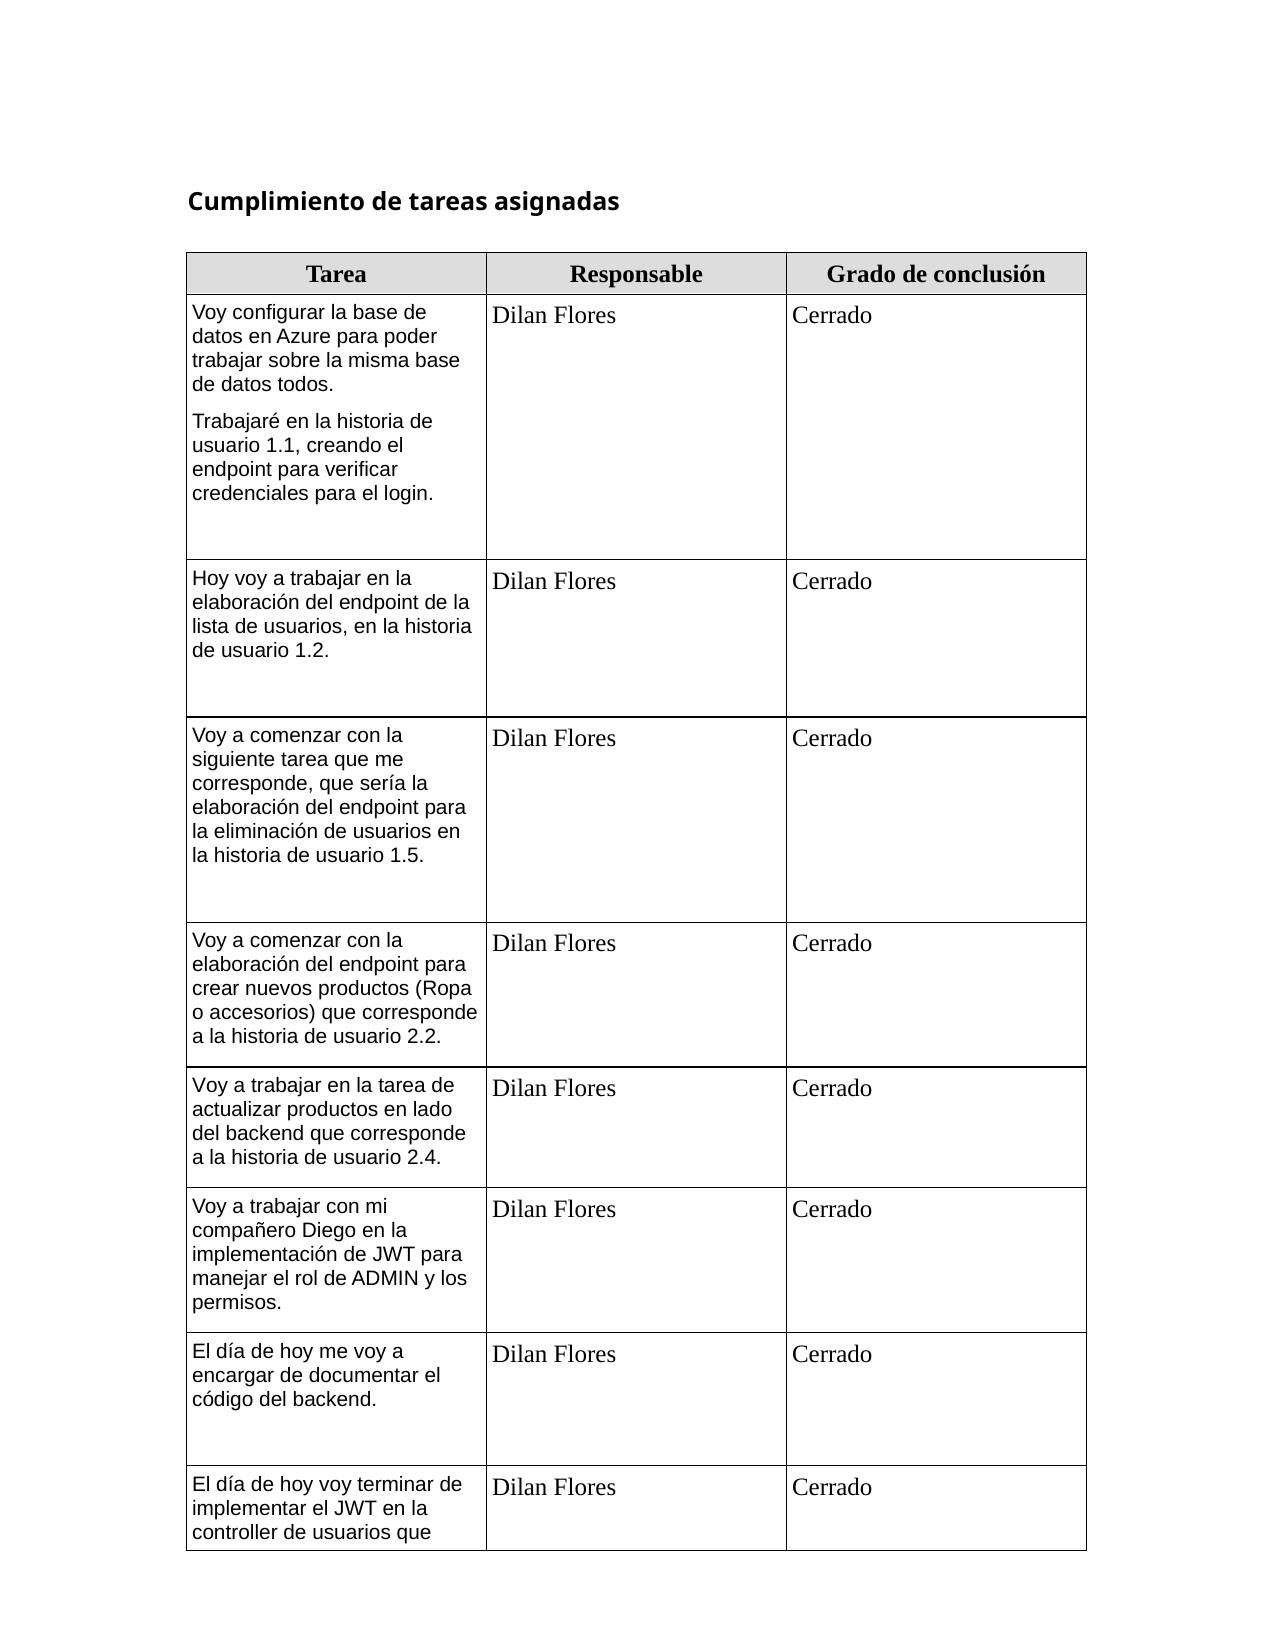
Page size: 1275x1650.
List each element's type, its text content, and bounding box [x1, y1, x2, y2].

table_header Tarea [187, 253, 486, 293]
table_cell Voy configurar la base de datos en Azure para poder trabajar sobre la misma base de datos todos. Trabajaré en la historia de usuario 1.1, creando el endpoint para verificar credenciales para el login. [187, 295, 486, 559]
text Cumplimiento de tareas asignadas [187, 184, 1087, 218]
table_cell Dilan Flores [487, 1188, 786, 1332]
table_cell Cerrado [787, 1068, 1086, 1187]
table_header Grado de conclusión [787, 253, 1086, 293]
table_cell Dilan Flores [487, 1068, 786, 1187]
table_cell Cerrado [787, 923, 1086, 1066]
table_cell El día de hoy voy terminar de implementar el JWT en la controller de usuarios que [187, 1466, 486, 1550]
table_cell Cerrado [787, 560, 1086, 716]
table_cell Cerrado [787, 718, 1086, 922]
table_cell Cerrado [787, 295, 1086, 559]
table_cell Dilan Flores [487, 560, 786, 716]
table_cell Dilan Flores [487, 718, 786, 922]
table_header Responsable [487, 253, 786, 293]
table_cell Dilan Flores [487, 1333, 786, 1465]
table_cell Cerrado [787, 1333, 1086, 1465]
table_cell Voy a trabajar en la tarea de actualizar productos en lado del backend que corresponde a la historia de usuario 2.4. [187, 1068, 486, 1187]
table_cell El día de hoy me voy a encargar de documentar el código del backend. [187, 1333, 486, 1465]
table_cell Dilan Flores [487, 295, 786, 559]
table_cell Cerrado [787, 1188, 1086, 1332]
table_cell Voy a trabajar con mi compañero Diego en la implementación de JWT para manejar el rol de ADMIN y los permisos. [187, 1188, 486, 1332]
table_cell Hoy voy a trabajar en la elaboración del endpoint de la lista de usuarios, en la historia de usuario 1.2. [187, 560, 486, 716]
table_cell Dilan Flores [487, 1466, 786, 1550]
table_cell Cerrado [787, 1466, 1086, 1550]
table_cell Voy a comenzar con la siguiente tarea que me corresponde, que sería la elaboración del endpoint para la eliminación de usuarios en la historia de usuario 1.5. [187, 718, 486, 922]
table_cell Dilan Flores [487, 923, 786, 1066]
table_cell Voy a comenzar con la elaboración del endpoint para crear nuevos productos (Ropa o accesorios) que corresponde a la historia de usuario 2.2. [187, 923, 486, 1066]
